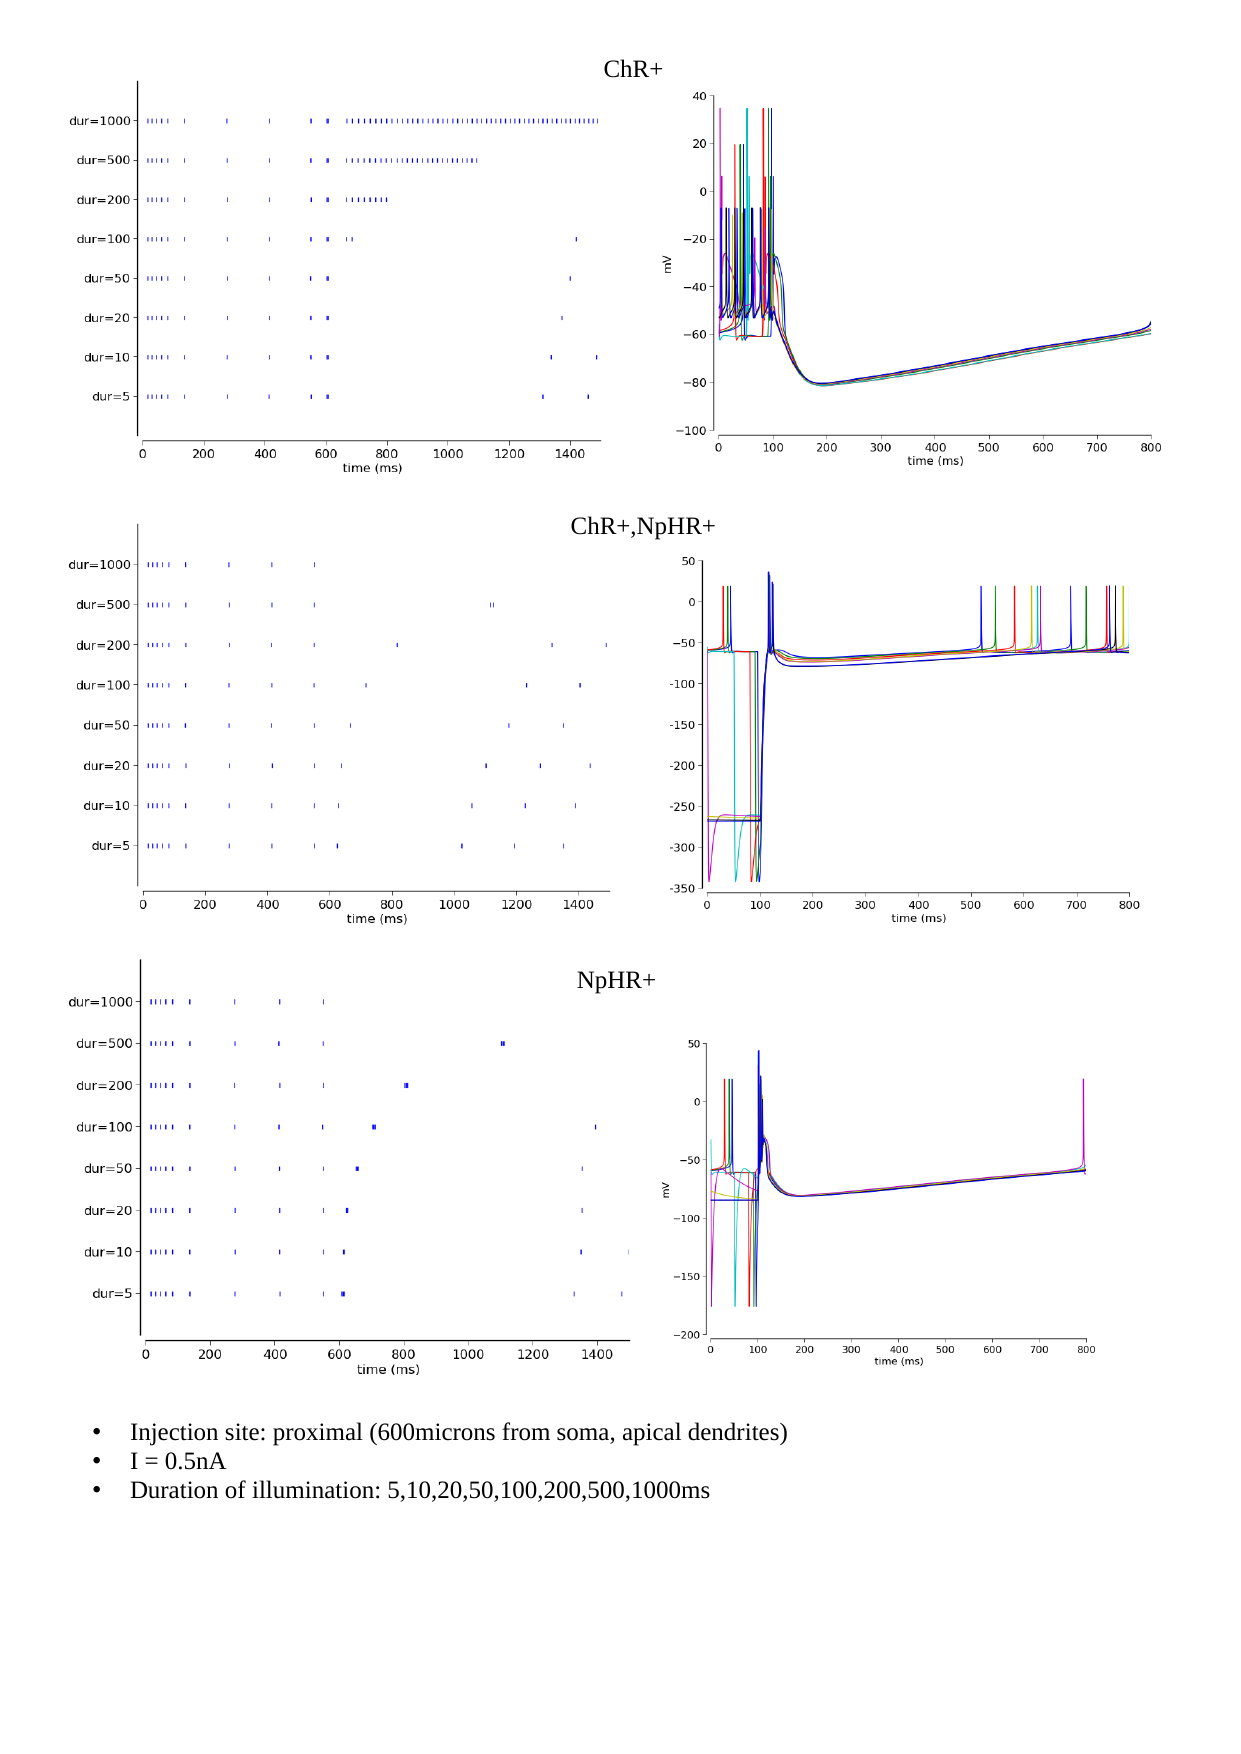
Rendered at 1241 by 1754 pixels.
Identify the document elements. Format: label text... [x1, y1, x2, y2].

picture [68, 37, 1207, 1382]
list Duration of illumination: 5,10,20,50,100,200,500,1000ms [92, 1475, 1181, 1504]
list I = 0.5nA [92, 1446, 1181, 1475]
picture [672, 520, 680, 525]
list Injection site: proximal (600microns from soma, apical dendrites) [92, 1417, 1181, 1446]
